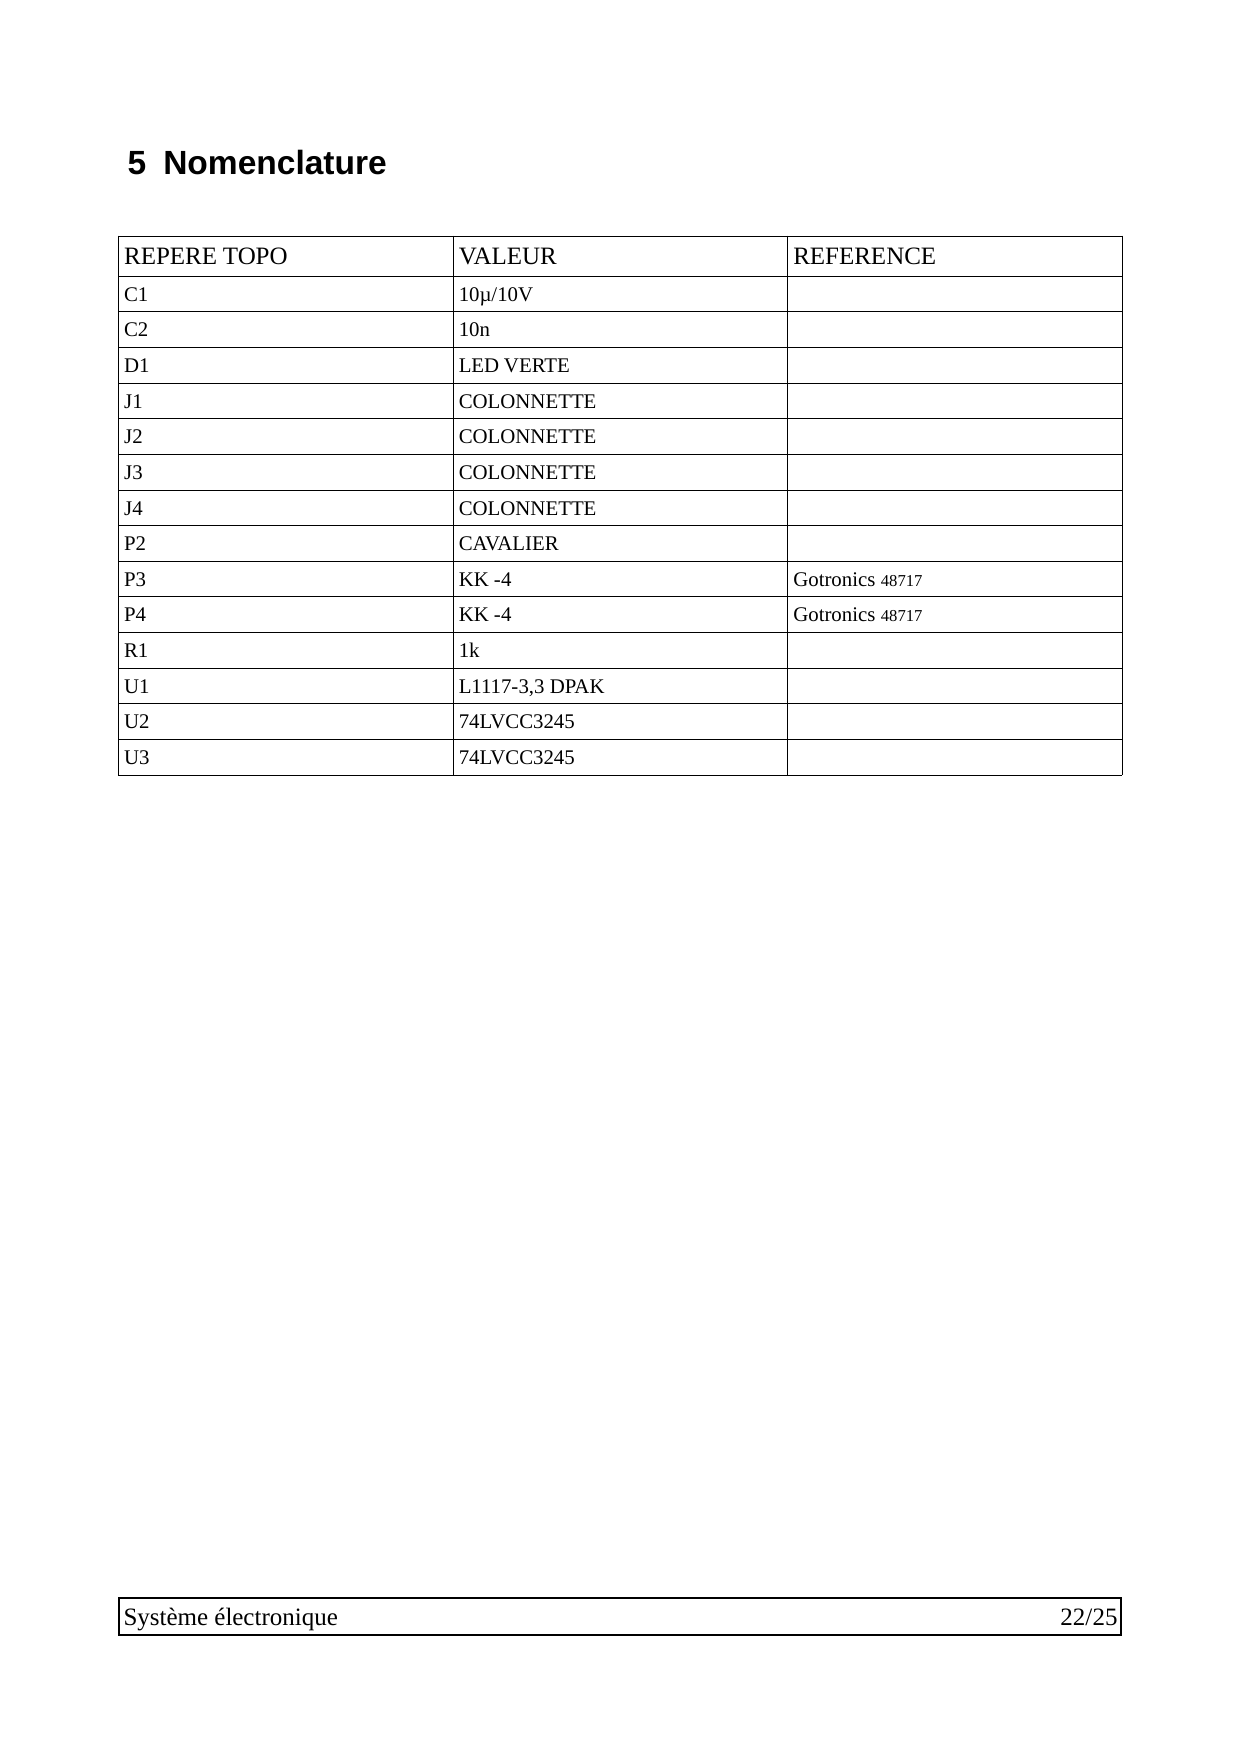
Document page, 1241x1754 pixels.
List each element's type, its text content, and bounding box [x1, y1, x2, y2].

table_cell COLONNETTE [454, 384, 787, 418]
table_cell J1 [119, 384, 453, 418]
table_cell [788, 384, 1122, 418]
table_cell [788, 312, 1122, 347]
table_cell [788, 740, 1122, 774]
table_cell [788, 277, 1122, 311]
table_cell P3 [119, 562, 453, 596]
table_cell Gotronics 48717 [788, 562, 1122, 596]
table_cell C1 [119, 277, 453, 311]
table_cell U3 [119, 740, 453, 774]
table_cell [788, 669, 1122, 703]
table_cell J3 [119, 455, 453, 489]
table_cell [788, 419, 1122, 454]
table_cell [788, 348, 1122, 383]
table_cell LED VERTE [454, 348, 787, 383]
table_cell 1k [454, 633, 787, 668]
table_cell CAVALIER [454, 526, 787, 561]
table_cell R1 [119, 633, 453, 668]
table_cell [788, 704, 1122, 739]
table_cell D1 [119, 348, 453, 383]
table_cell KK -4 [454, 562, 787, 596]
table_header REPERE TOPO [119, 237, 453, 276]
table_cell 74LVCC3245 [454, 704, 787, 739]
subtitle Nomenclature [118, 143, 1122, 182]
table_header REFERENCE [788, 237, 1122, 276]
table_cell KK -4 [454, 597, 787, 632]
table_cell COLONNETTE [454, 491, 787, 525]
table_header VALEUR [454, 237, 787, 276]
table_cell 74LVCC3245 [454, 740, 787, 774]
table_cell COLONNETTE [454, 455, 787, 489]
table_cell Gotronics 48717 [788, 597, 1122, 632]
table_cell 10n [454, 312, 787, 347]
table_cell 10µ/10V [454, 277, 787, 311]
table_cell U2 [119, 704, 453, 739]
table_cell [788, 633, 1122, 668]
table_cell J4 [119, 491, 453, 525]
table_cell J2 [119, 419, 453, 454]
table_cell [788, 526, 1122, 561]
table_cell [788, 491, 1122, 525]
table_cell COLONNETTE [454, 419, 787, 454]
table_cell P2 [119, 526, 453, 561]
table_cell [788, 455, 1122, 489]
table_cell U1 [119, 669, 453, 703]
table_cell C2 [119, 312, 453, 347]
table_cell P4 [119, 597, 453, 632]
table_cell L1117-3,3 DPAK [454, 669, 787, 703]
